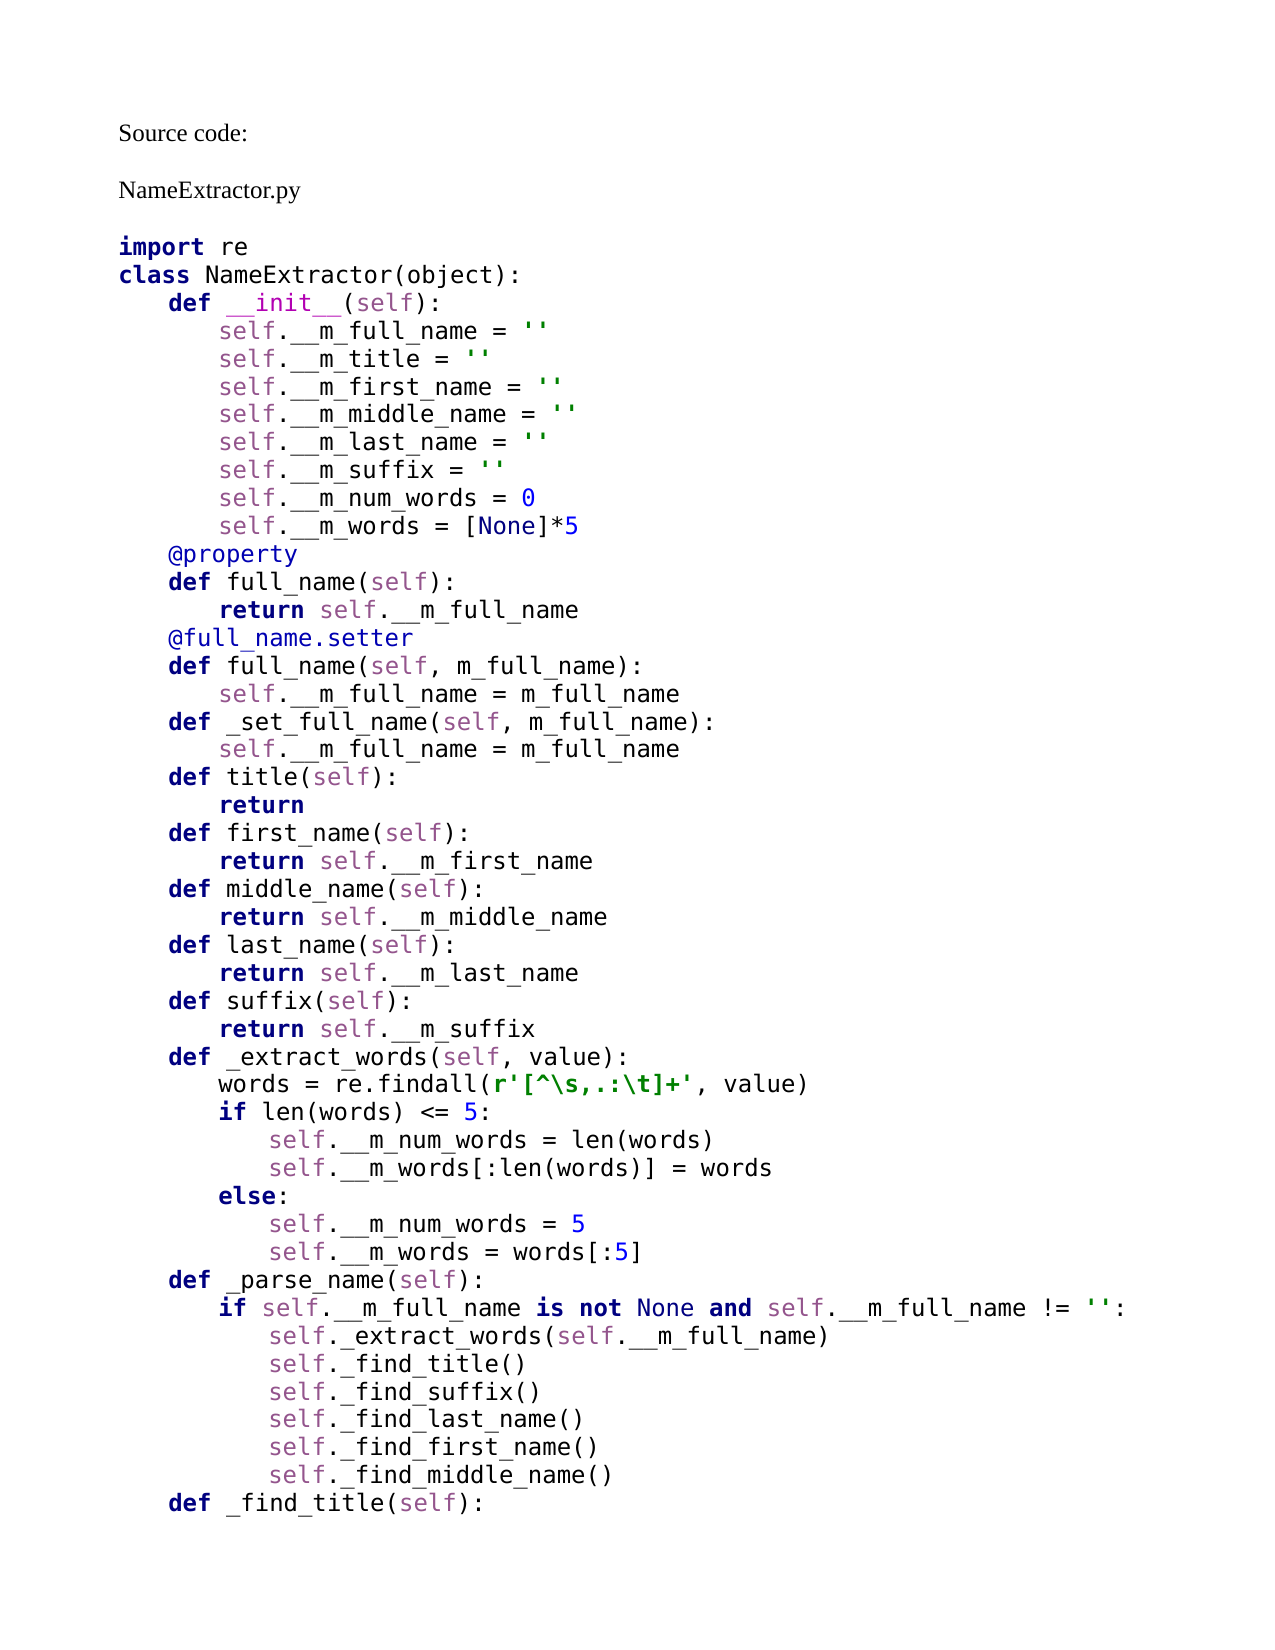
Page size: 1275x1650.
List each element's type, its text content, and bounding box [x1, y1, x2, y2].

text self.__m_suffix = '' [118, 456, 1157, 484]
text return self.__m_full_name [118, 596, 1157, 624]
text def first_name(self): [118, 819, 1157, 847]
text self.__m_num_words = len(words) [118, 1126, 1157, 1154]
text if self.__m_full_name is not None and self.__m_full_name != '': [118, 1294, 1157, 1322]
text def middle_name(self): [118, 875, 1157, 903]
text self._find_suffix() [118, 1378, 1157, 1406]
text def title(self): [118, 763, 1157, 791]
text def full_name(self, m_full_name): [118, 652, 1157, 680]
text self.__m_full_name = m_full_name [118, 736, 1157, 763]
text self.__m_first_name = '' [118, 373, 1157, 401]
text return self.__m_first_name [118, 847, 1157, 875]
text self.__m_words[:len(words)] = words [118, 1154, 1157, 1182]
text self.__m_words = words[:5] [118, 1238, 1157, 1266]
text self._extract_words(self.__m_full_name) [118, 1322, 1157, 1350]
text return self.__m_suffix [118, 1015, 1157, 1043]
text words = re.findall(r'[^\s,.:\t]+', value) [118, 1071, 1157, 1098]
text def _find_title(self): [118, 1489, 1157, 1517]
text self.__m_num_words = 5 [118, 1210, 1157, 1238]
text self.__m_full_name = '' [118, 317, 1157, 345]
text else: [118, 1182, 1157, 1210]
text return self.__m_last_name [118, 959, 1157, 987]
text NameExtractor.py [118, 176, 1157, 204]
text @full_name.setter [118, 624, 1157, 652]
text return self.__m_middle_name [118, 903, 1157, 931]
text def _extract_words(self, value): [118, 1043, 1157, 1071]
text def suffix(self): [118, 987, 1157, 1015]
text if len(words) <= 5: [118, 1098, 1157, 1126]
text def full_name(self): [118, 568, 1157, 596]
text self.__m_full_name = m_full_name [118, 680, 1157, 708]
text self.__m_words = [None]*5 [118, 512, 1157, 540]
text self._find_title() [118, 1350, 1157, 1378]
text self.__m_last_name = '' [118, 428, 1157, 456]
text self.__m_middle_name = '' [118, 401, 1157, 428]
text return [118, 791, 1157, 819]
text self._find_first_name() [118, 1433, 1157, 1461]
text self.__m_title = '' [118, 345, 1157, 373]
text class NameExtractor(object): [118, 261, 1157, 289]
text def __init__(self): [118, 289, 1157, 317]
text def last_name(self): [118, 931, 1157, 959]
text self.__m_num_words = 0 [118, 484, 1157, 512]
text import re [118, 233, 1157, 261]
text def _set_full_name(self, m_full_name): [118, 708, 1157, 736]
text self._find_last_name() [118, 1406, 1157, 1433]
text self._find_middle_name() [118, 1461, 1157, 1489]
text Source code: [118, 118, 1157, 147]
text def _parse_name(self): [118, 1266, 1157, 1294]
text @property [118, 540, 1157, 568]
